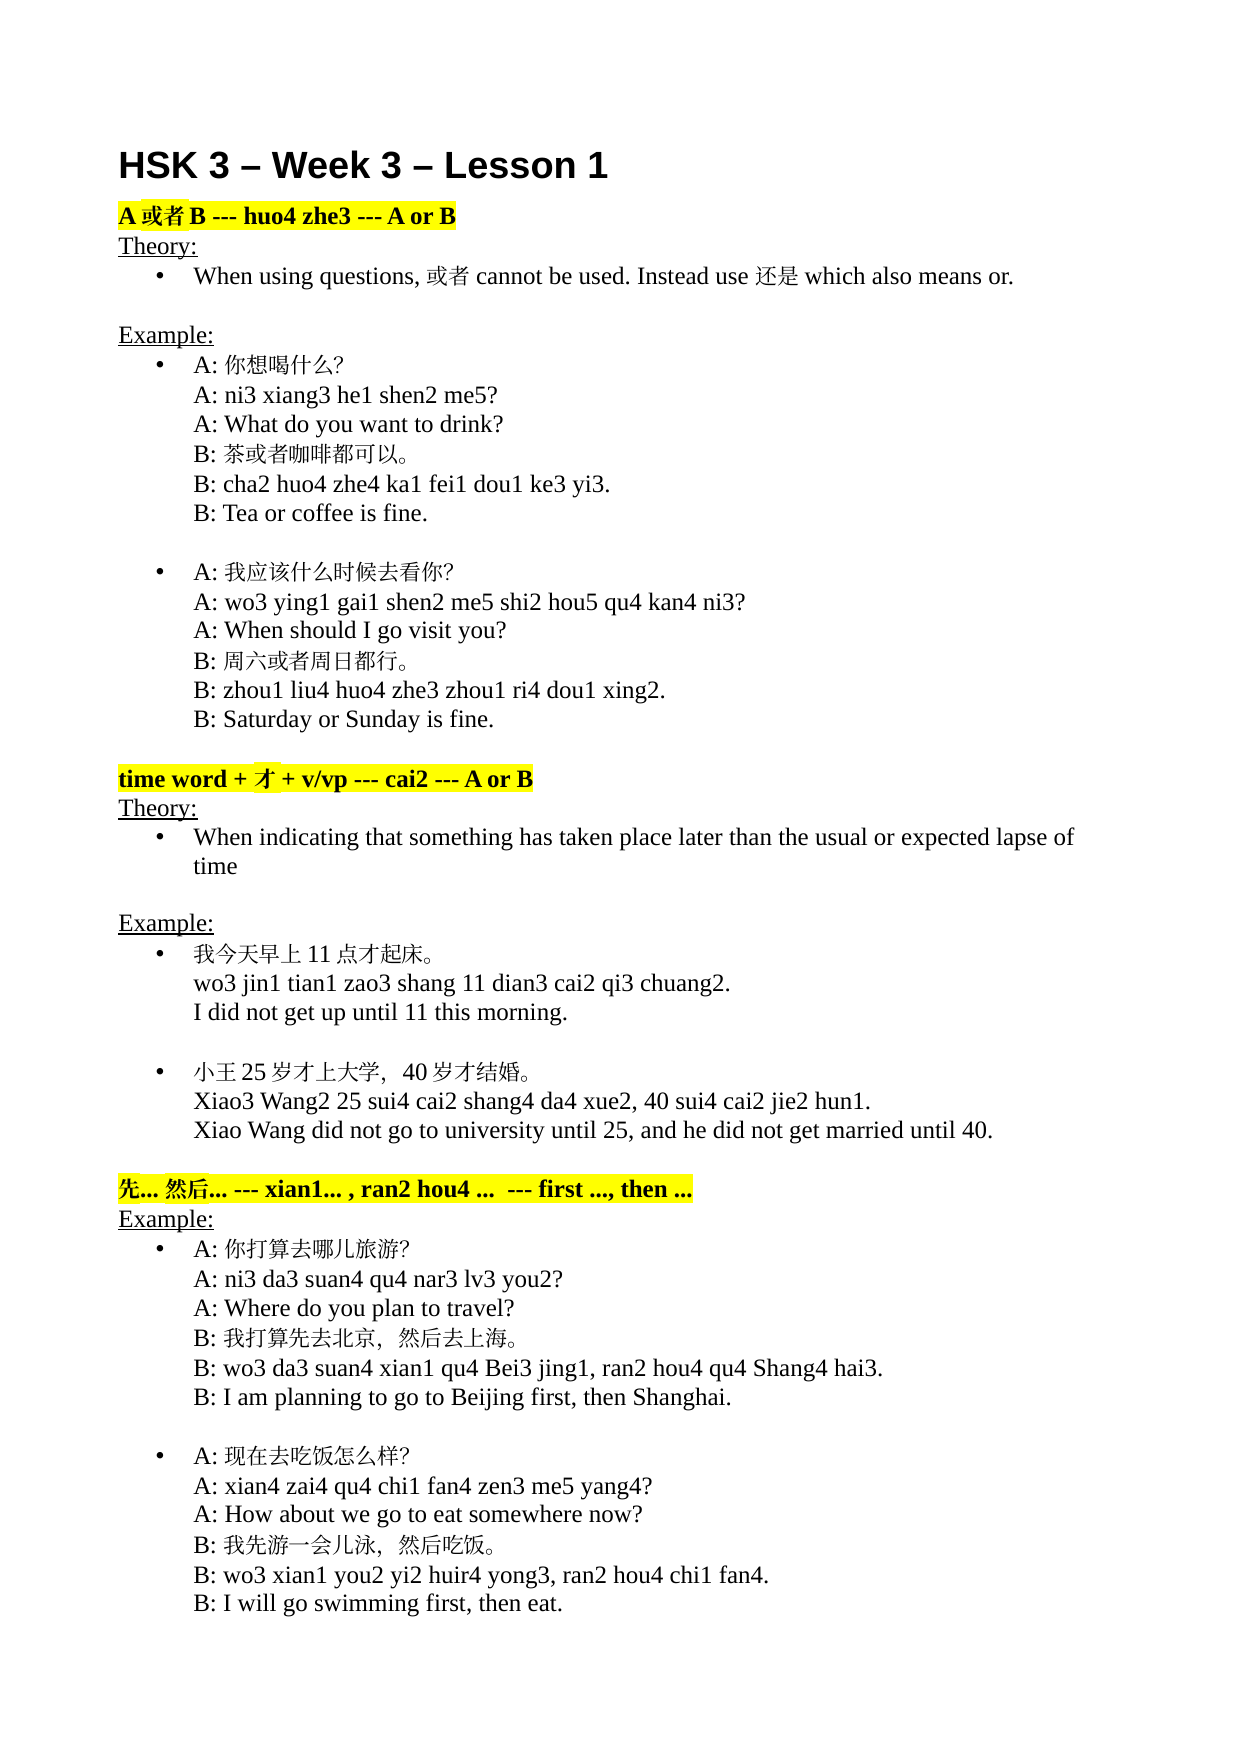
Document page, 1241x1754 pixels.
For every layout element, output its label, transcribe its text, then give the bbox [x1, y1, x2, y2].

list B: Saturday or Sunday is fine. [156, 704, 1122, 733]
list A: When should I go visit you? [156, 615, 1122, 644]
list A: xian4 zai4 qu4 chi1 fan4 zen3 me5 yang4? [156, 1471, 1122, 1499]
list A: 现在去吃饭怎么样？ [156, 1439, 1122, 1471]
text time word + 才 + v/vp --- cai2 --- A or B [118, 762, 1122, 793]
list 小王25岁才上大学，40岁才结婚。 [156, 1055, 1122, 1086]
list B: I will go swimming first, then eat. [156, 1588, 1122, 1617]
list When using questions, 或者 cannot be used. Instead use 还是 which also means or. [156, 259, 1122, 291]
list B: 我打算先去北京，然后去上海。 [156, 1322, 1122, 1353]
list A: How about we go to eat somewhere now? [156, 1499, 1122, 1528]
list A: 你打算去哪儿旅游？ [156, 1233, 1122, 1264]
list B: wo3 xian1 you2 yi2 huir4 yong3, ran2 hou4 chi1 fan4. [156, 1560, 1122, 1588]
list When indicating that something has taken place later than the usual or expected lapse of time [156, 822, 1122, 879]
list Xiao Wang did not go to university until 25, and he did not get married until 40. [156, 1115, 1122, 1144]
list B: 周六或者周日都行。 [156, 644, 1122, 676]
list B: cha2 huo4 zhe4 ka1 fei1 dou1 ke3 yi3. [156, 469, 1122, 498]
list A: What do you want to drink? [156, 409, 1122, 437]
text Example: [118, 908, 1122, 937]
list wo3 jin1 tian1 zao3 shang 11 dian3 cai2 qi3 chuang2. [156, 968, 1122, 997]
list Xiao3 Wang2 25 sui4 cai2 shang4 da4 xue2, 40 sui4 cai2 jie2 hun1. [156, 1086, 1122, 1115]
list A: 你想喝什么？ [156, 348, 1122, 380]
list 我今天早上11点才起床。 [156, 937, 1122, 968]
subtitle HSK 3 – Week 3 – Lesson 1 [118, 143, 1122, 187]
text Example: [118, 320, 1122, 348]
text Theory: [118, 231, 1122, 259]
list A: ni3 xiang3 he1 shen2 me5? [156, 380, 1122, 409]
list B: I am planning to go to Beijing first, then Shanghai. [156, 1382, 1122, 1411]
list A: ni3 da3 suan4 qu4 nar3 lv3 you2? [156, 1264, 1122, 1293]
list I did not get up until 11 this morning. [156, 997, 1122, 1026]
list B: wo3 da3 suan4 xian1 qu4 Bei3 jing1, ran2 hou4 qu4 Shang4 hai3. [156, 1353, 1122, 1382]
list B: 我先游一会儿泳，然后吃饭。 [156, 1528, 1122, 1560]
text A 或者B --- huo4 zhe3 --- A or B [118, 199, 1122, 231]
text Theory: [118, 793, 1122, 822]
list A: wo3 ying1 gai1 shen2 me5 shi2 hou5 qu4 kan4 ni3? [156, 587, 1122, 615]
list A: 我应该什么时候去看你？ [156, 555, 1122, 587]
list B: Tea or coffee is fine. [156, 498, 1122, 526]
list B: 茶或者咖啡都可以。 [156, 437, 1122, 469]
list A: Where do you plan to travel? [156, 1293, 1122, 1322]
text Example: [118, 1204, 1122, 1233]
list B: zhou1 liu4 huo4 zhe3 zhou1 ri4 dou1 xing2. [156, 676, 1122, 704]
text 先... 然后... --- xian1... , ran2 hou4 ... --- first ..., then ... [118, 1172, 1122, 1204]
